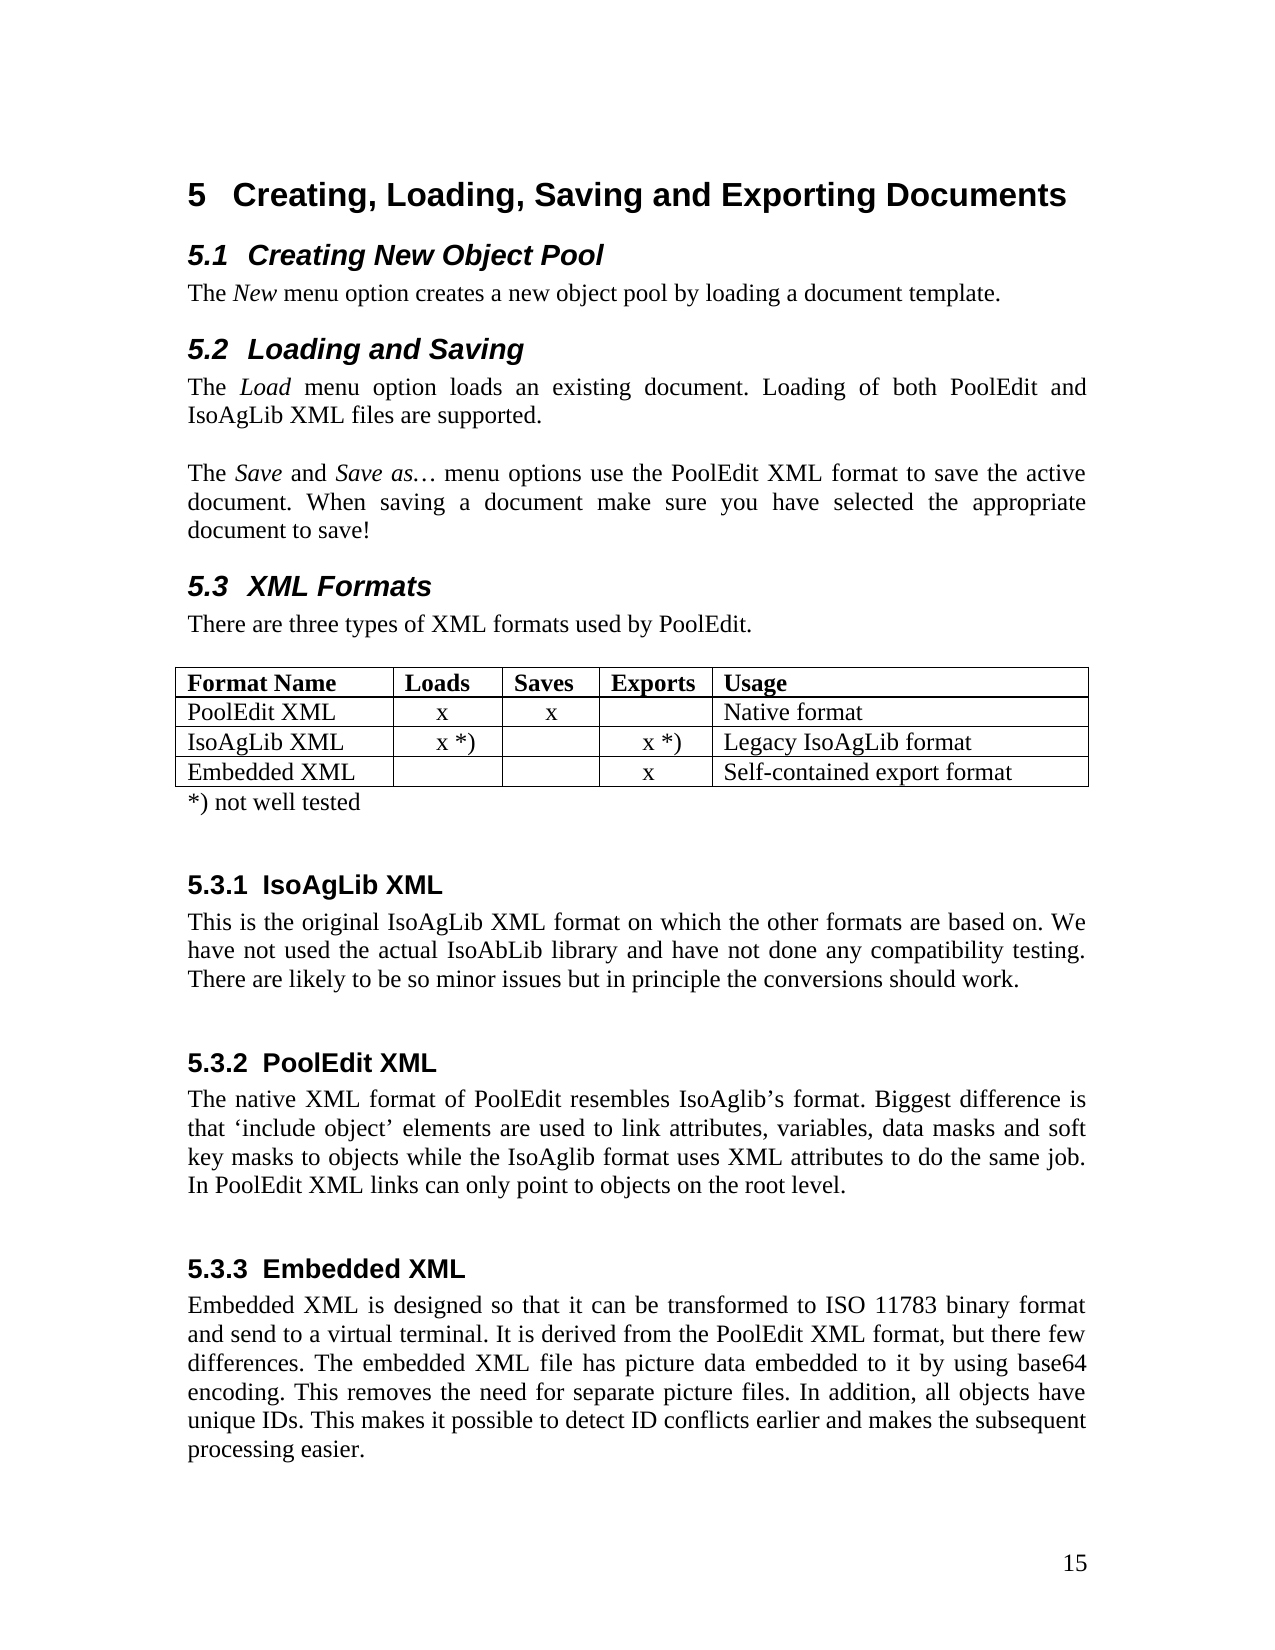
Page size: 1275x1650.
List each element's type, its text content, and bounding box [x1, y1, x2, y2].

table_header Usage [713, 668, 1088, 696]
table_cell Native format [713, 698, 1088, 726]
table_cell x *) [394, 727, 502, 756]
text The Load menu option loads an existing document. Loading of both PoolEdit and IsoAgLib XML files are supported. [187, 372, 1087, 429]
text The New menu option creates a new object pool by loading a document template. [187, 278, 1087, 307]
subtitle Loading and Saving [187, 332, 1087, 366]
text Embedded XML is designed so that it can be transformed to ISO 11783 binary format and send to a virtual terminal. It is derived from the PoolEdit XML format, but there few differences. The embedded XML file has picture data embedded to it by using base64 encoding. This removes the need for separate picture files. In addition, all objects have unique IDs. This makes it possible to detect ID conflicts earlier and makes the subsequent processing easier. [187, 1291, 1087, 1463]
text This is the original IsoAgLib XML format on which the other formats are based on. We have not used the actual IsoAbLib library and have not done any compatibility testing. There are likely to be so minor issues but in principle the conversions should work. [187, 907, 1087, 993]
table_header Loads [394, 668, 502, 696]
table_header Format Name [176, 668, 393, 696]
subtitle IsoAgLib XML [187, 869, 1087, 901]
table_cell Self-contained export format [713, 757, 1088, 786]
table_cell Embedded XML [176, 757, 393, 786]
table_header Exports [600, 668, 712, 696]
table_cell x [503, 698, 599, 726]
table_cell Legacy IsoAgLib format [713, 727, 1088, 756]
table_cell [394, 757, 502, 786]
table_cell x *) [600, 727, 712, 756]
subtitle XML Formats [187, 569, 1087, 603]
table_cell IsoAgLib XML [176, 727, 393, 756]
table_cell [503, 757, 599, 786]
table_cell [600, 698, 712, 726]
table_header Saves [503, 668, 599, 696]
text The native XML format of PoolEdit resembles IsoAglib’s format. Biggest difference is that ‘include object’ elements are used to link attributes, variables, data masks and soft key masks to objects while the IsoAglib format uses XML attributes to do the same job. In PoolEdit XML links can only point to objects on the root level. [187, 1084, 1087, 1199]
table_cell x [600, 757, 712, 786]
text The Save and Save as… menu options use the PoolEdit XML format to save the active document. When saving a document make sure you have selected the appropriate document to save! [187, 458, 1087, 544]
table_cell [503, 727, 599, 756]
subtitle PoolEdit XML [187, 1047, 1087, 1078]
subtitle Creating New Object Pool [187, 238, 1087, 272]
table_cell PoolEdit XML [176, 698, 393, 726]
table_cell x [394, 698, 502, 726]
subtitle Embedded XML [187, 1253, 1087, 1284]
subtitle Creating, Loading, Saving and Exporting Documents [187, 175, 1087, 213]
text *) not well tested [187, 787, 1087, 816]
text There are three types of XML formats used by PoolEdit. [187, 609, 1087, 638]
